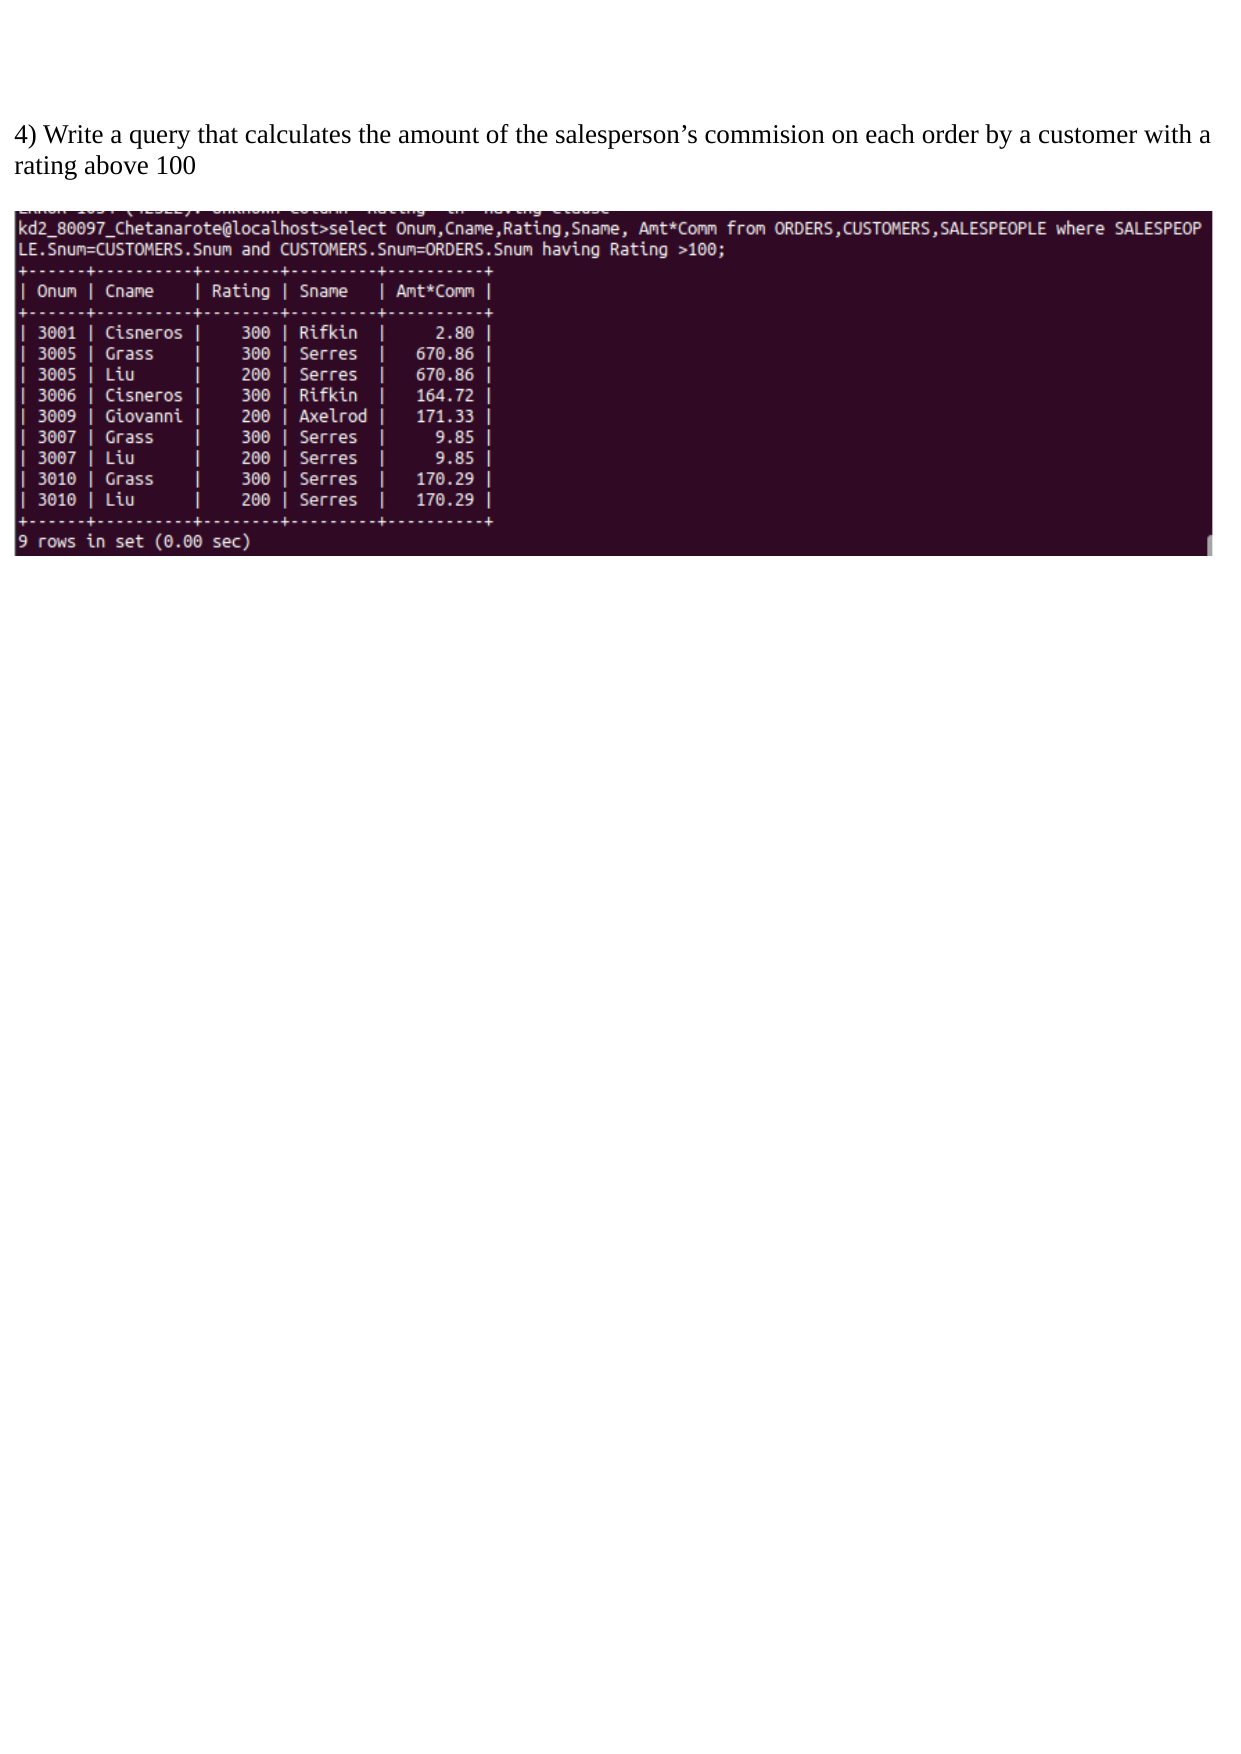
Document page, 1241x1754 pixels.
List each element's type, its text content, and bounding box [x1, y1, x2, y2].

picture [14, 211, 1213, 556]
text 4) Write a query that calculates the amount of the salesperson’s commision on each order by a customer with a rating above 100 [14, 118, 1212, 180]
